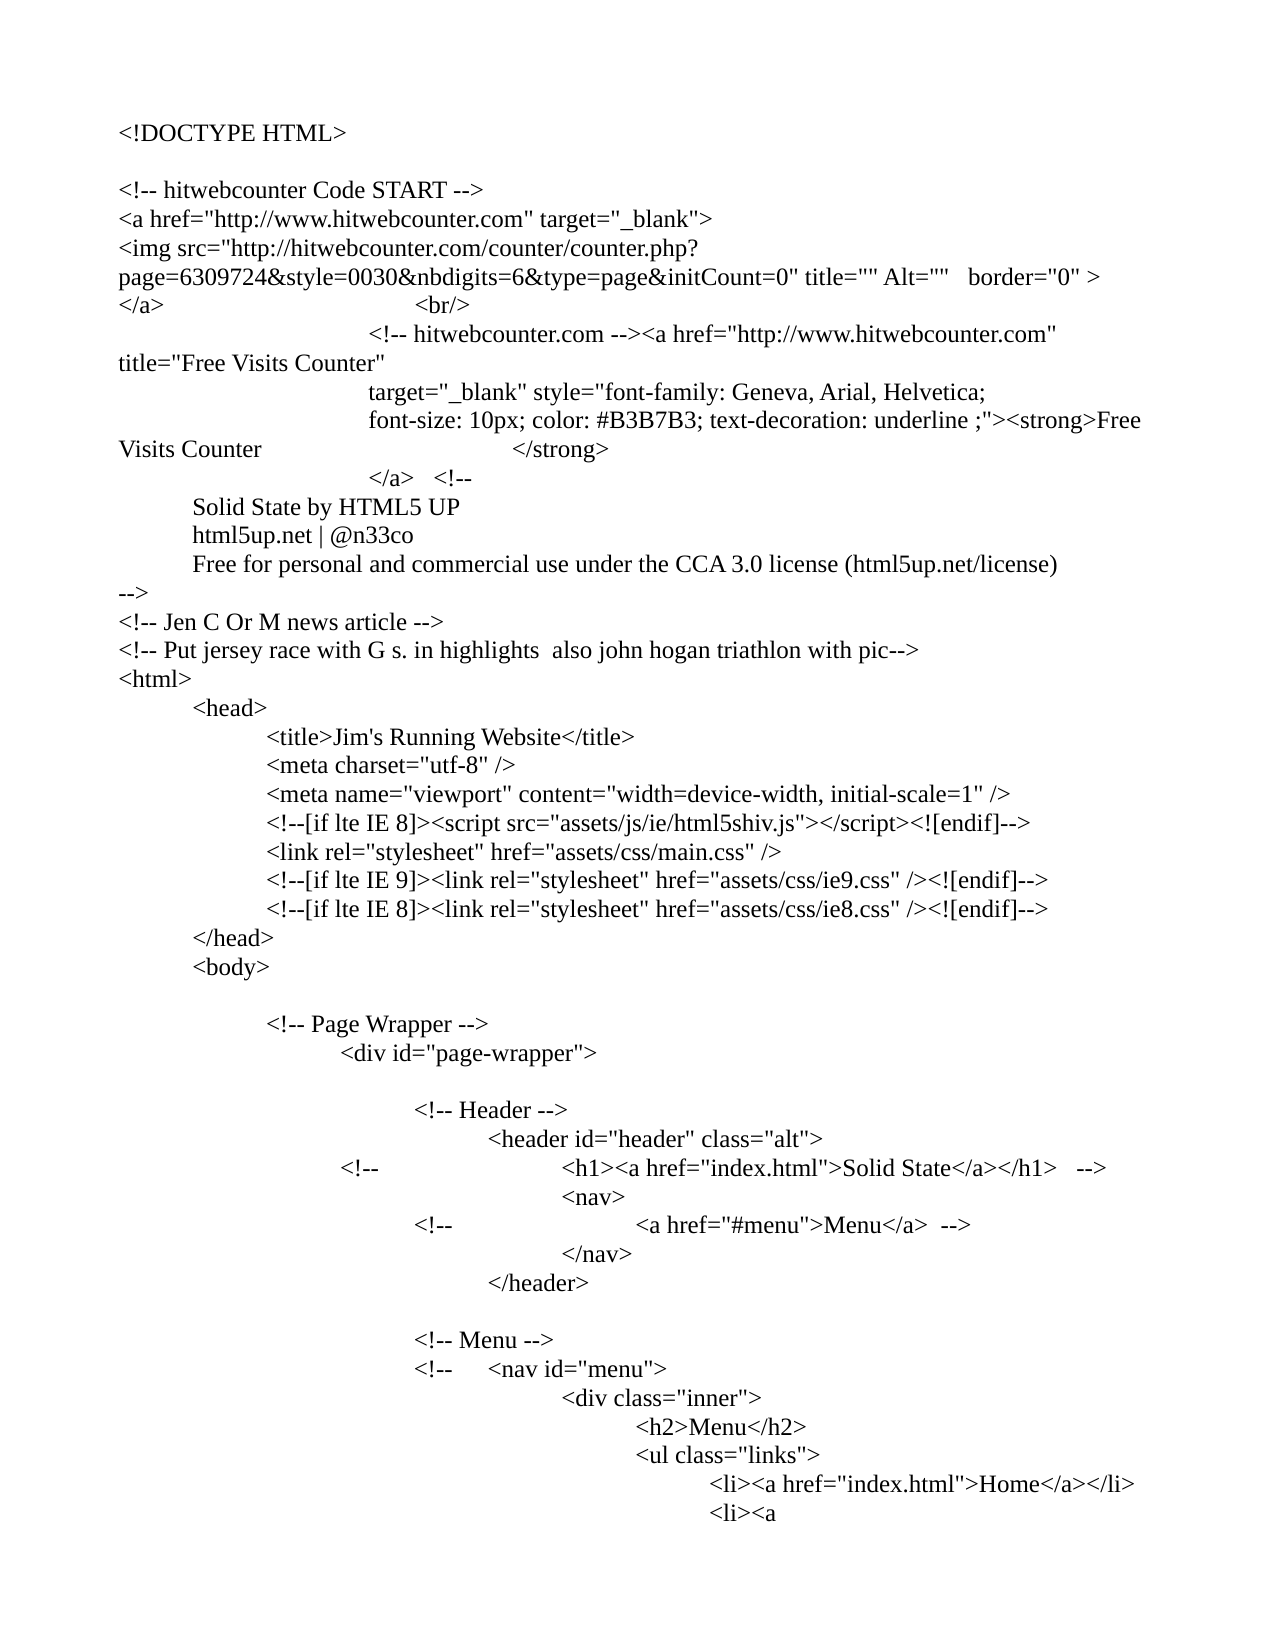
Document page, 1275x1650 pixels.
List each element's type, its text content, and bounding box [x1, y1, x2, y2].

text <h2>Menu</h2> [118, 1412, 1157, 1441]
text <!-- Jen C Or M news article --> [118, 607, 1157, 636]
text <!-- hitwebcounter Code START --> [118, 176, 1157, 204]
text <!--[if lte IE 9]><link rel="stylesheet" href="assets/css/ie9.css" /><![endif]--> [118, 866, 1157, 894]
text <header id="header" class="alt"> [118, 1124, 1157, 1153]
text <!-- hitwebcounter.com --><a href="http://www.hitwebcounter.com" title="Free Visits Counter" [118, 319, 1157, 377]
text </a> <br/> [118, 291, 1157, 319]
text target="_blank" style="font-family: Geneva, Arial, Helvetica; [118, 377, 1157, 406]
text <!-- Put jersey race with G s. in highlights also john hogan triathlon with pic--> [118, 636, 1157, 664]
text <img src="http://hitwebcounter.com/counter/counter.php?page=6309724&style=0030&nbdigits=6&type=page&initCount=0" title="" Alt="" border="0" > [118, 233, 1157, 291]
text font-size: 10px; color: #B3B7B3; text-decoration: underline ;"><strong>Free Visits Counter </strong> [118, 406, 1157, 463]
text <head> [118, 693, 1157, 722]
text <body> [118, 952, 1157, 981]
text <!-- <nav id="menu"> [118, 1354, 1157, 1383]
text <!-- Header --> [118, 1096, 1157, 1124]
text </head> [118, 923, 1157, 952]
text --> [118, 578, 1157, 607]
text <li><a href="index.html">Home</a></li> [118, 1469, 1157, 1498]
text <link rel="stylesheet" href="assets/css/main.css" /> [118, 837, 1157, 866]
text </a> <!-- [118, 463, 1157, 492]
text <!DOCTYPE HTML> [118, 118, 1157, 147]
text <!--[if lte IE 8]><link rel="stylesheet" href="assets/css/ie8.css" /><![endif]--> [118, 894, 1157, 923]
text <li><a [118, 1498, 1157, 1527]
text <html> [118, 664, 1157, 693]
text <!-- <h1><a href="index.html">Solid State</a></h1> --> [118, 1153, 1157, 1182]
text Free for personal and commercial use under the CCA 3.0 license (html5up.net/license) [118, 549, 1157, 578]
text <!-- <a href="#menu">Menu</a> --> [118, 1211, 1157, 1239]
text <div class="inner"> [118, 1383, 1157, 1412]
text <!--[if lte IE 8]><script src="assets/js/ie/html5shiv.js"></script><![endif]--> [118, 808, 1157, 837]
text <a href="http://www.hitwebcounter.com" target="_blank"> [118, 204, 1157, 233]
text <meta charset="utf-8" /> [118, 751, 1157, 779]
text <nav> [118, 1182, 1157, 1211]
text <div id="page-wrapper"> [118, 1038, 1157, 1067]
text <!-- Menu --> [118, 1326, 1157, 1354]
text <ul class="links"> [118, 1441, 1157, 1469]
text </header> [118, 1268, 1157, 1297]
text html5up.net | @n33co [118, 521, 1157, 549]
text </nav> [118, 1239, 1157, 1268]
text <title>Jim's Running Website</title> [118, 722, 1157, 751]
text <meta name="viewport" content="width=device-width, initial-scale=1" /> [118, 779, 1157, 808]
text <!-- Page Wrapper --> [118, 1009, 1157, 1038]
text Solid State by HTML5 UP [118, 492, 1157, 521]
